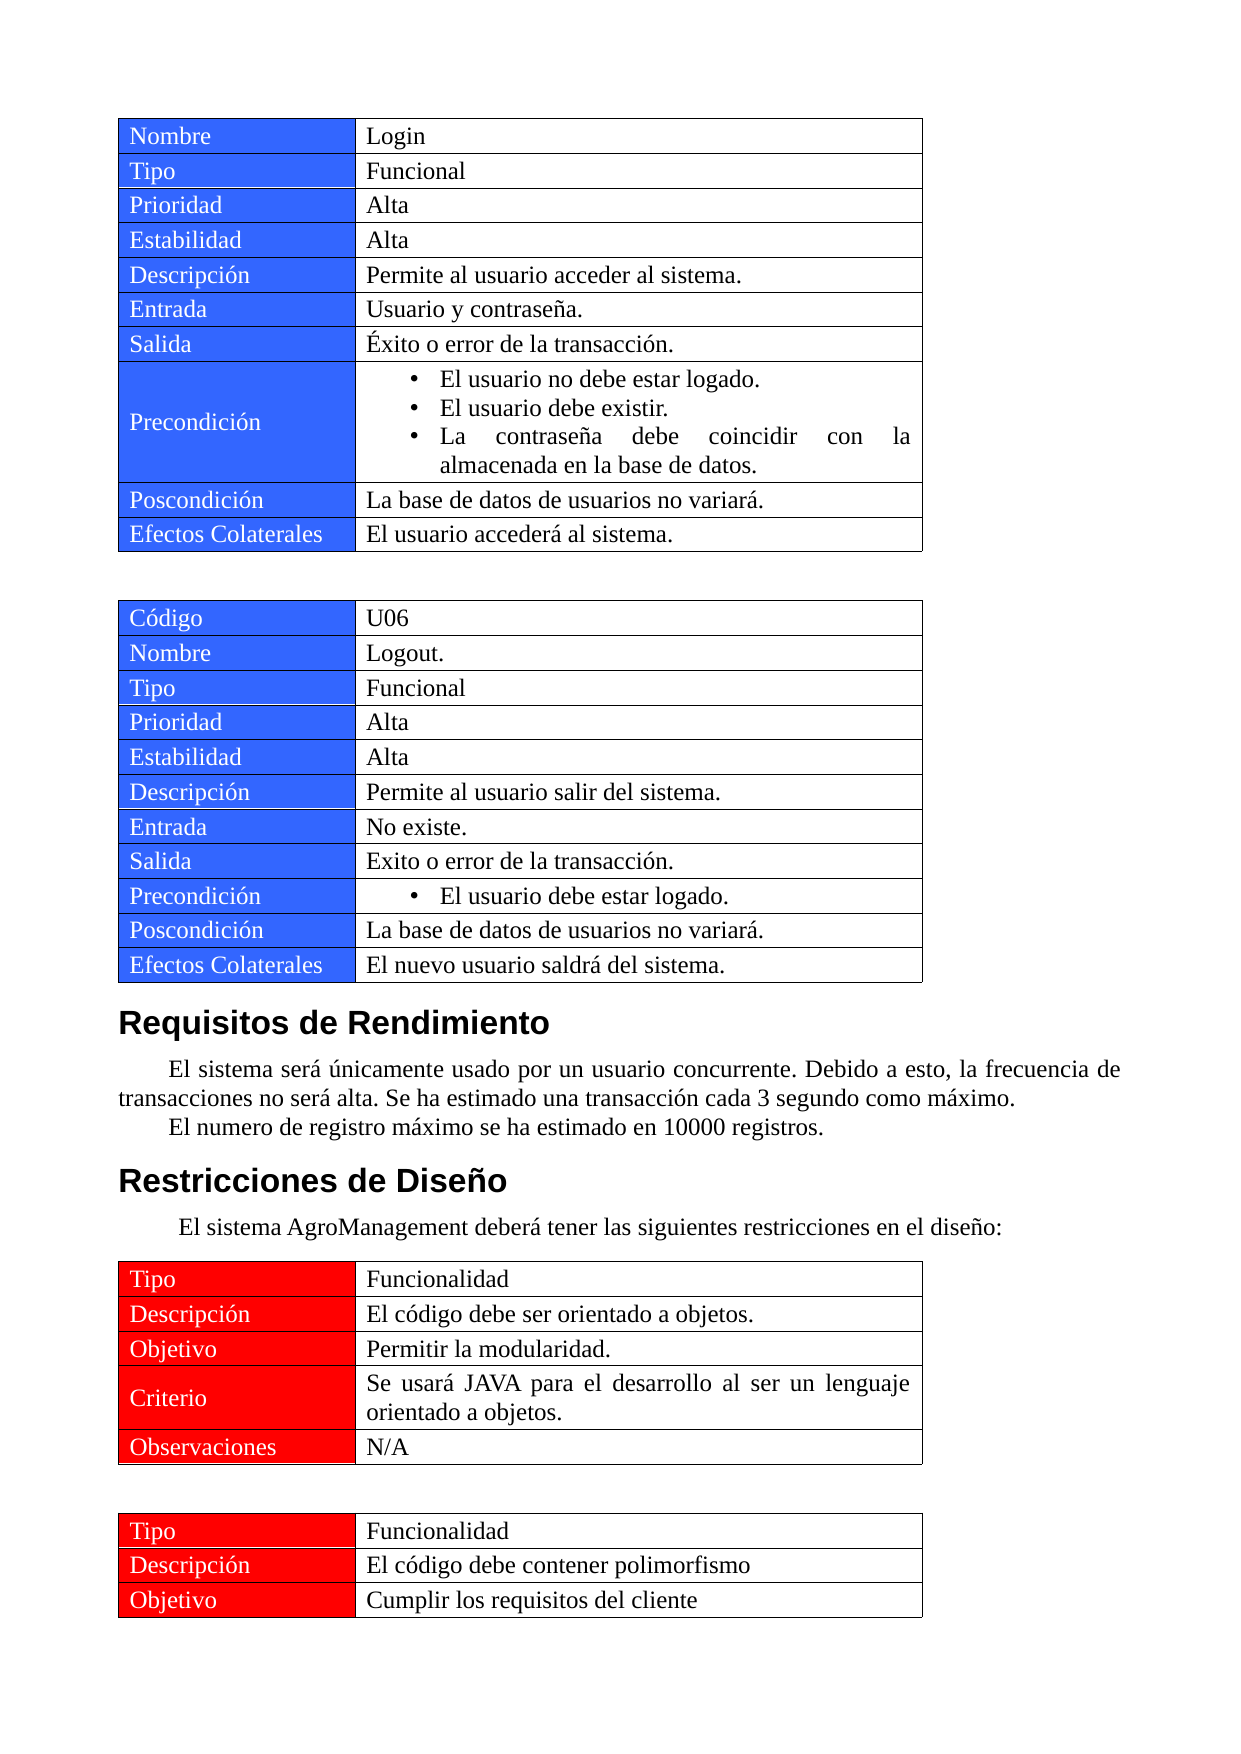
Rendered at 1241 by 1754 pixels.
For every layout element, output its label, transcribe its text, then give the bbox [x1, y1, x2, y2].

table_header U06 [356, 601, 922, 635]
table_cell Salida [119, 327, 355, 361]
table_cell Tipo [119, 671, 355, 704]
table_cell Exito o error de la transacción. [356, 844, 922, 878]
table_cell No existe. [356, 810, 922, 843]
table_cell Usuario y contraseña. [356, 293, 922, 326]
table_cell Efectos Colaterales [119, 518, 355, 551]
table_cell Se usará JAVA para el desarrollo al ser un lenguaje orientado a objetos. [356, 1366, 922, 1429]
table_header Funcionalidad [356, 1514, 922, 1547]
table_header Tipo [119, 1262, 355, 1296]
table_cell Funcional [356, 671, 922, 704]
table_header Tipo [119, 1514, 355, 1547]
table_cell Descripción [119, 1297, 355, 1331]
table_cell Estabilidad [119, 223, 355, 257]
table_cell Criterio [119, 1366, 355, 1429]
table_cell Permitir la modularidad. [356, 1332, 922, 1365]
table_cell Estabilidad [119, 740, 355, 774]
table_cell La base de datos de usuarios no variará. [356, 914, 922, 947]
table_cell Poscondición [119, 483, 355, 517]
table_cell El código debe ser orientado a objetos. [356, 1297, 922, 1331]
table_cell Descripción [119, 1549, 355, 1582]
table_cell Login [356, 119, 922, 153]
table_cell El código debe contener polimorfismo [356, 1549, 922, 1582]
table_cell Precondición [119, 362, 355, 482]
table_cell El usuario accederá al sistema. [356, 518, 922, 551]
table_cell Nombre [119, 636, 355, 670]
table_cell Descripción [119, 775, 355, 808]
table_cell El nuevo usuario saldrá del sistema. [356, 948, 922, 982]
table_cell Permite al usuario acceder al sistema. [356, 258, 922, 292]
table_cell El usuario no debe estar logado. El usuario debe existir. La contraseña debe coincidir con la almacenada en la base de datos. [356, 362, 922, 482]
table_cell Alta [356, 223, 922, 257]
table_cell Entrada [119, 810, 355, 843]
table_cell Funcional [356, 154, 922, 187]
table_header Funcionalidad [356, 1262, 922, 1296]
text El numero de registro máximo se ha estimado en 10000 registros. [118, 1112, 1122, 1140]
text El sistema AgroManagement deberá tener las siguientes restricciones en el diseño: [118, 1212, 1122, 1241]
table_cell Descripción [119, 258, 355, 292]
subtitle Requisitos de Rendimiento [118, 1003, 1122, 1042]
table_cell Éxito o error de la transacción. [356, 327, 922, 361]
table_cell Alta [356, 706, 922, 739]
table_cell Cumplir los requisitos del cliente [356, 1583, 922, 1617]
table_cell Nombre [119, 119, 355, 153]
table_cell El usuario debe estar logado. [356, 879, 922, 913]
table_header Código [119, 601, 355, 635]
table_cell Salida [119, 844, 355, 878]
table_cell Entrada [119, 293, 355, 326]
table_cell Efectos Colaterales [119, 948, 355, 982]
subtitle Restricciones de Diseño [118, 1161, 1122, 1200]
table_cell La base de datos de usuarios no variará. [356, 483, 922, 517]
table_cell Observaciones [119, 1430, 355, 1463]
text El sistema será únicamente usado por un usuario concurrente. Debido a esto, la frecuencia de transacciones no será alta. Se ha estimado una transacción cada 3 segundo como máximo. [118, 1054, 1122, 1112]
table_cell Objetivo [119, 1583, 355, 1617]
table_cell Precondición [119, 879, 355, 913]
table_cell Prioridad [119, 706, 355, 739]
table_cell Alta [356, 189, 922, 222]
table_cell Prioridad [119, 189, 355, 222]
table_cell Tipo [119, 154, 355, 187]
table_cell Poscondición [119, 914, 355, 947]
table_cell Alta [356, 740, 922, 774]
table_cell N/A [356, 1430, 922, 1463]
table_cell Permite al usuario salir del sistema. [356, 775, 922, 808]
table_cell Logout. [356, 636, 922, 670]
table_cell Objetivo [119, 1332, 355, 1365]
